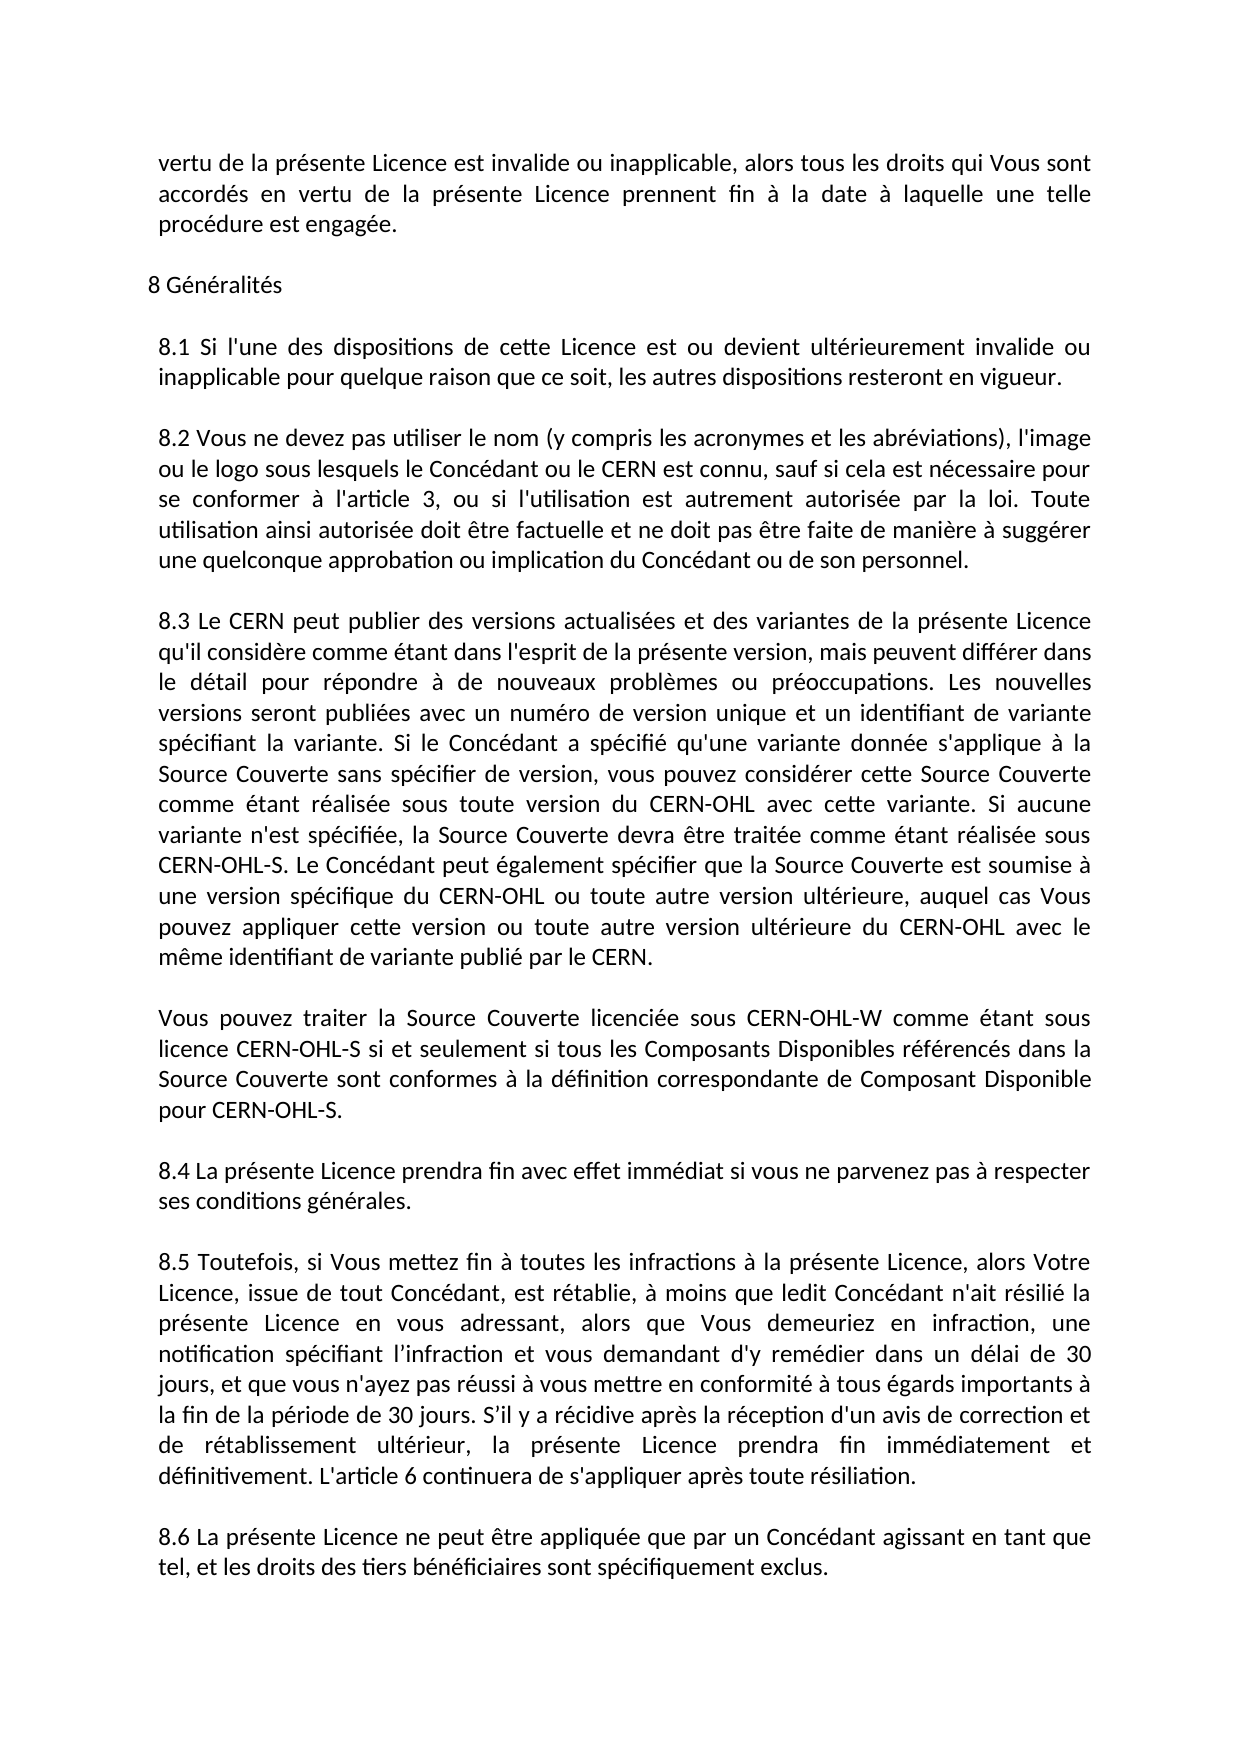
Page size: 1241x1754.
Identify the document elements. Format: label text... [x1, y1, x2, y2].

text 8.5 Toutefois, si Vous mettez fin à toutes les infractions à la présente Licence, alors Votre Licence, issue de tout Concédant, est rétablie, à moins que ledit Concédant n'ait résilié la présente Licence en vous adressant, alors que Vous demeuriez en infraction, une notification spécifiant l’infraction et vous demandant d'y remédier dans un délai de 30 jours, et que vous n'ayez pas réussi à vous mettre en conformité à tous égards importants à la fin de la période de 30 jours. S’il y a récidive après la réception d'un avis de correction et de rétablissement ultérieur, la présente Licence prendra fin immédiatement et définitivement. L'article 6 continuera de s'appliquer après toute résiliation. [158, 1246, 1093, 1491]
text vertu de la présente Licence est invalide ou inapplicable, alors tous les droits qui Vous sont accordés en vertu de la présente Licence prennent fin à la date à laquelle une telle procédure est engagée. [158, 148, 1093, 239]
text 8 Généralités [148, 270, 1093, 300]
text 8.1 Si l'une des dispositions de cette Licence est ou devient ultérieurement invalide ou inapplicable pour quelque raison que ce soit, les autres dispositions resteront en vigueur. [158, 331, 1093, 392]
text 8.3 Le CERN peut publier des versions actualisées et des variantes de la présente Licence qu'il considère comme étant dans l'esprit de la présente version, mais peuvent différer dans le détail pour répondre à de nouveaux problèmes ou préoccupations. Les nouvelles versions seront publiées avec un numéro de version unique et un identifiant de variante spécifiant la variante. Si le Concédant a spécifié qu'une variante donnée s'applique à la Source Couverte sans spécifier de version, vous pouvez considérer cette Source Couverte comme étant réalisée sous toute version du CERN-OHL avec cette variante. Si aucune variante n'est spécifiée, la Source Couverte devra être traitée comme étant réalisée sous CERN-OHL-S. Le Concédant peut également spécifier que la Source Couverte est soumise à une version spécifique du CERN-OHL ou toute autre version ultérieure, auquel cas Vous pouvez appliquer cette version ou toute autre version ultérieure du CERN-OHL avec le même identifiant de variante publié par le CERN. [158, 605, 1093, 972]
text 8.2 Vous ne devez pas utiliser le nom (y compris les acronymes et les abréviations), l'image ou le logo sous lesquels le Concédant ou le CERN est connu, sauf si cela est nécessaire pour se conformer à l'article 3, ou si l'utilisation est autrement autorisée par la loi. Toute utilisation ainsi autorisée doit être factuelle et ne doit pas être faite de manière à suggérer une quelconque approbation ou implication du Concédant ou de son personnel. [158, 422, 1093, 575]
text 8.6 La présente Licence ne peut être appliquée que par un Concédant agissant en tant que tel, et les droits des tiers bénéficiaires sont spécifiquement exclus. [158, 1521, 1093, 1582]
text Vous pouvez traiter la Source Couverte licenciée sous CERN-OHL-W comme étant sous licence CERN-OHL-S si et seulement si tous les Composants Disponibles référencés dans la Source Couverte sont conformes à la définition correspondante de Composant Disponible pour CERN-OHL-S. [158, 1002, 1093, 1124]
text 8.4 La présente Licence prendra fin avec effet immédiat si vous ne parvenez pas à respecter ses conditions générales. [158, 1155, 1093, 1216]
